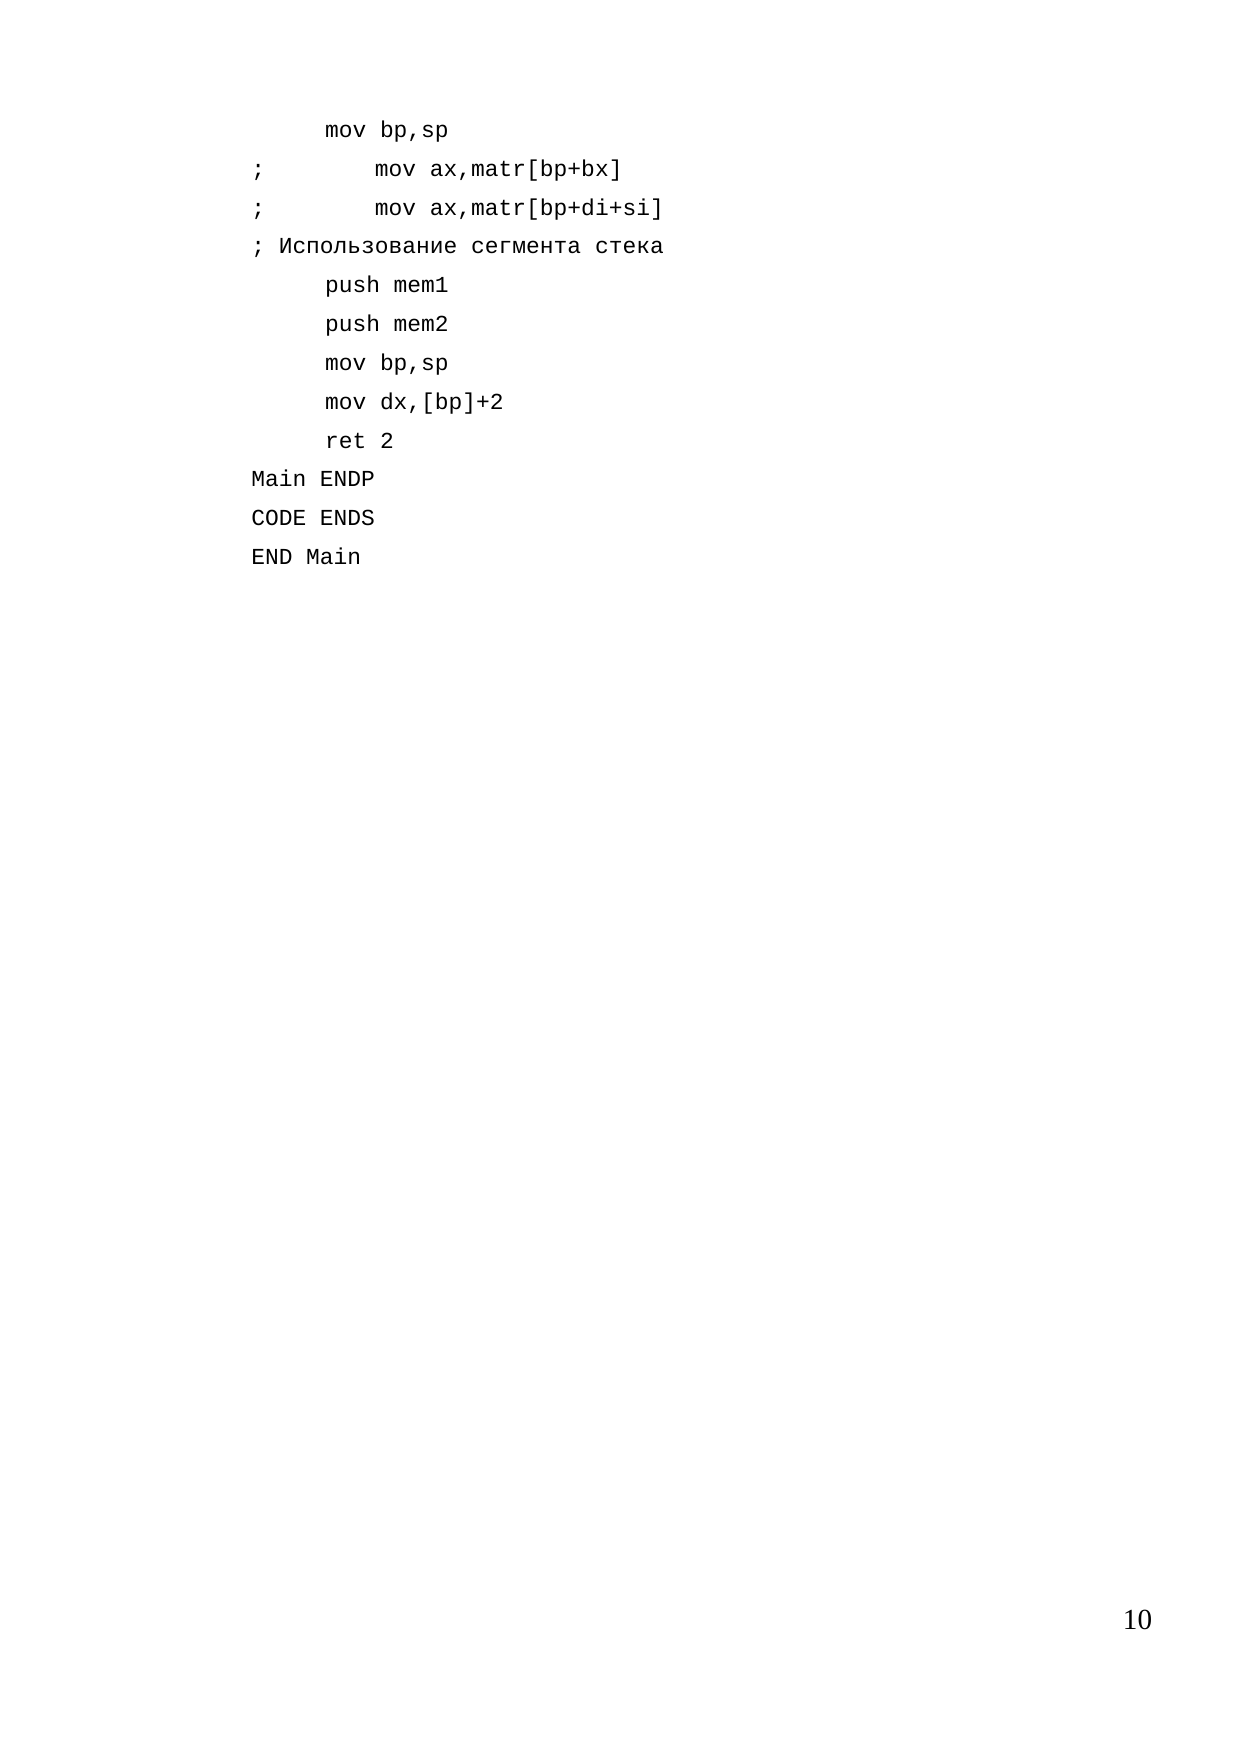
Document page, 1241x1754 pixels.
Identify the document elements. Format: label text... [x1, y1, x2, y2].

text mov bp,sp [177, 351, 1152, 377]
text CODE ENDS [177, 507, 1152, 533]
text ret 2 [177, 429, 1152, 455]
text mov dx,[bp]+2 [177, 390, 1152, 416]
text ; Использование сегмента стека [177, 235, 1152, 261]
text push mem1 [177, 273, 1152, 299]
text mov bp,sp [177, 118, 1152, 144]
text Main ENDP [177, 468, 1152, 494]
text ; mov ax,matr[bp+di+si] [177, 196, 1152, 222]
text push mem2 [177, 312, 1152, 338]
text END Main [177, 546, 1152, 571]
text ; mov ax,matr[bp+bx] [177, 157, 1152, 183]
